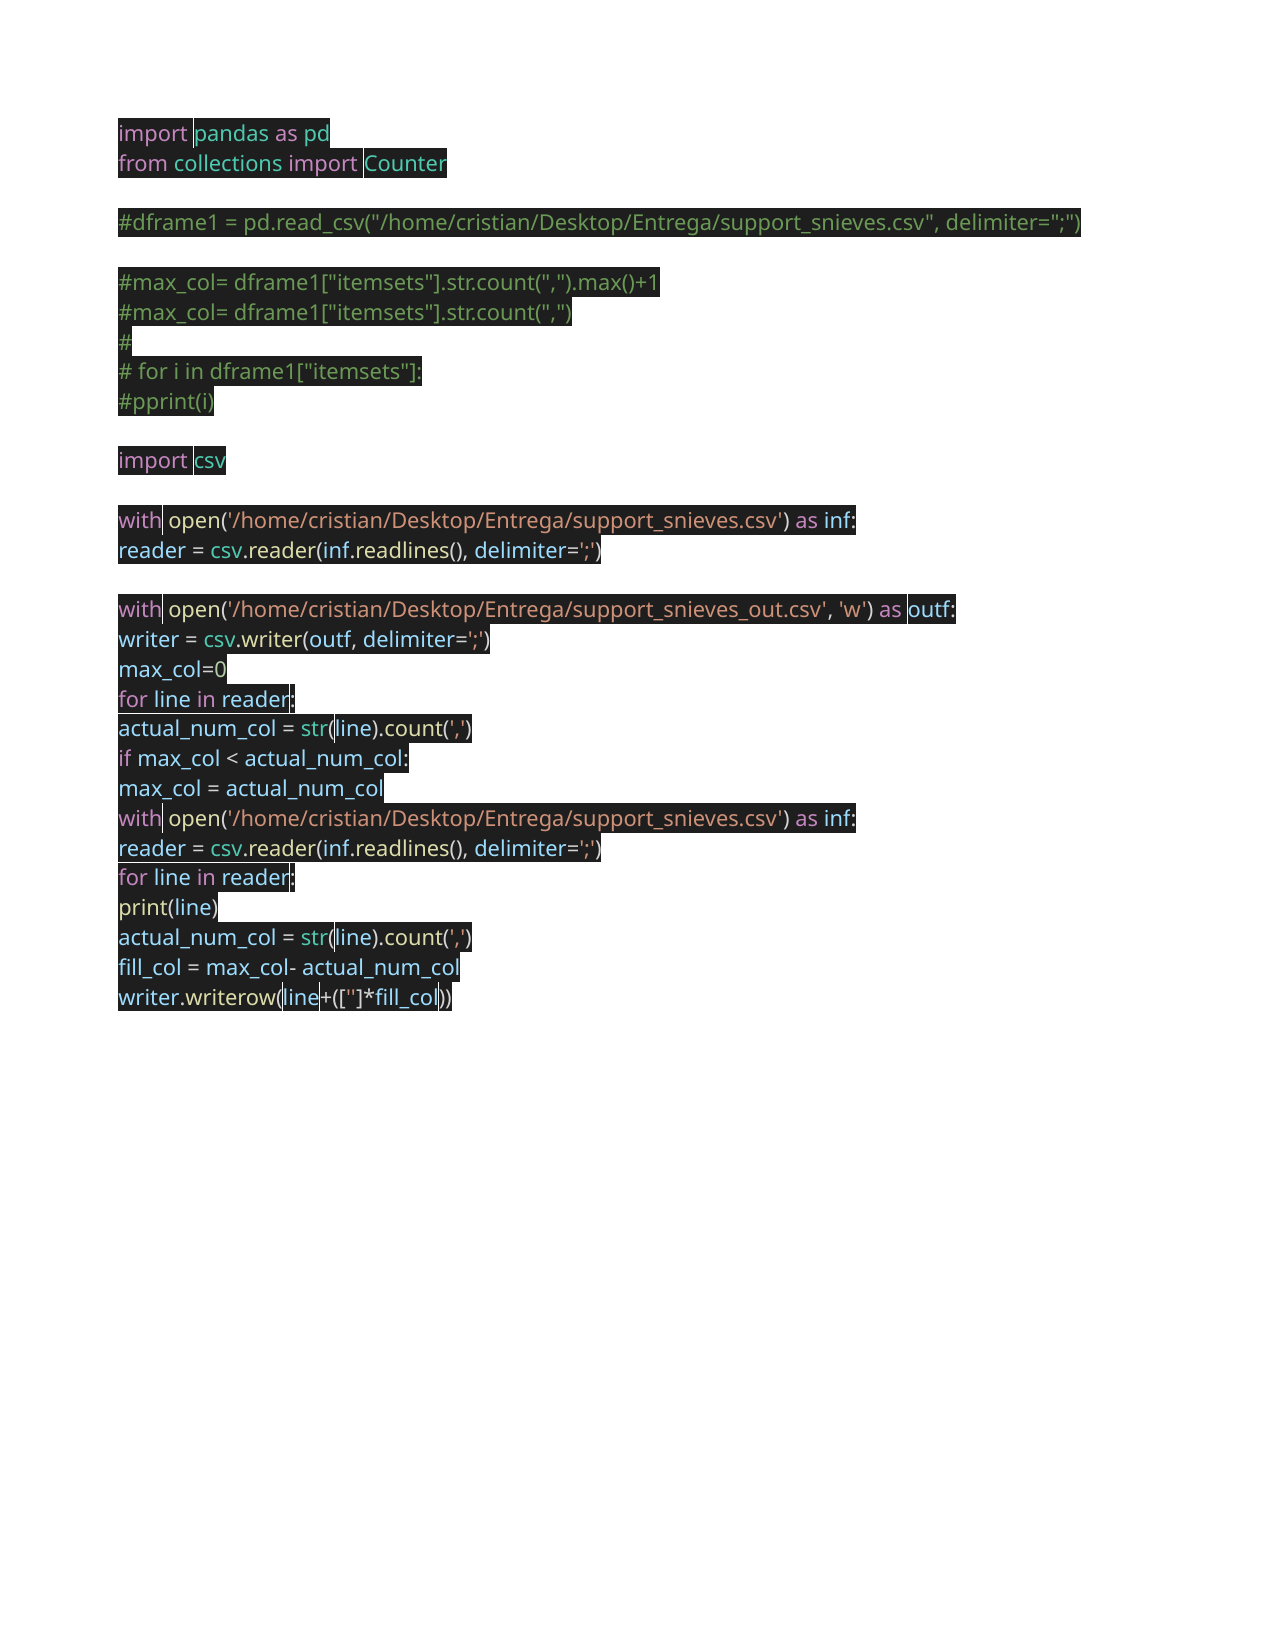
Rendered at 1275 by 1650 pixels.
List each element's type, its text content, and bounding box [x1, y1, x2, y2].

text reader = csv.reader(inf.readlines(), delimiter=';') [118, 833, 1157, 862]
text fill_col = max_col- actual_num_col [118, 952, 1157, 982]
text for line in reader: [118, 862, 1157, 892]
text actual_num_col = str(line).count(',') [118, 922, 1157, 952]
text max_col=0 [118, 654, 1157, 684]
text with open('/home/cristian/Desktop/Entrega/support_snieves.csv') as inf: [118, 505, 1157, 535]
text max_col = actual_num_col [118, 773, 1157, 803]
text if max_col < actual_num_col: [118, 743, 1157, 773]
text #max_col= dframe1["itemsets"].str.count(",").max()+1 [118, 267, 1157, 297]
text # for i in dframe1["itemsets"]: [118, 356, 1157, 386]
text reader = csv.reader(inf.readlines(), delimiter=';') [118, 535, 1157, 564]
text writer.writerow(line+(['']*fill_col)) [118, 982, 1157, 1011]
text # [118, 326, 1157, 356]
text #dframe1 = pd.read_csv("/home/cristian/Desktop/Entrega/support_snieves.csv", delimiter=";") [118, 207, 1157, 237]
text #max_col= dframe1["itemsets"].str.count(",") [118, 297, 1157, 326]
text from collections import Counter [118, 148, 1157, 178]
text writer = csv.writer(outf, delimiter=';') [118, 624, 1157, 654]
text with open('/home/cristian/Desktop/Entrega/support_snieves_out.csv', 'w') as outf: [118, 594, 1157, 624]
text #pprint(i) [118, 386, 1157, 416]
text print(line) [118, 892, 1157, 922]
text for line in reader: [118, 684, 1157, 713]
text import csv [118, 446, 1157, 475]
text import pandas as pd [118, 118, 1157, 148]
text actual_num_col = str(line).count(',') [118, 713, 1157, 743]
text with open('/home/cristian/Desktop/Entrega/support_snieves.csv') as inf: [118, 803, 1157, 833]
